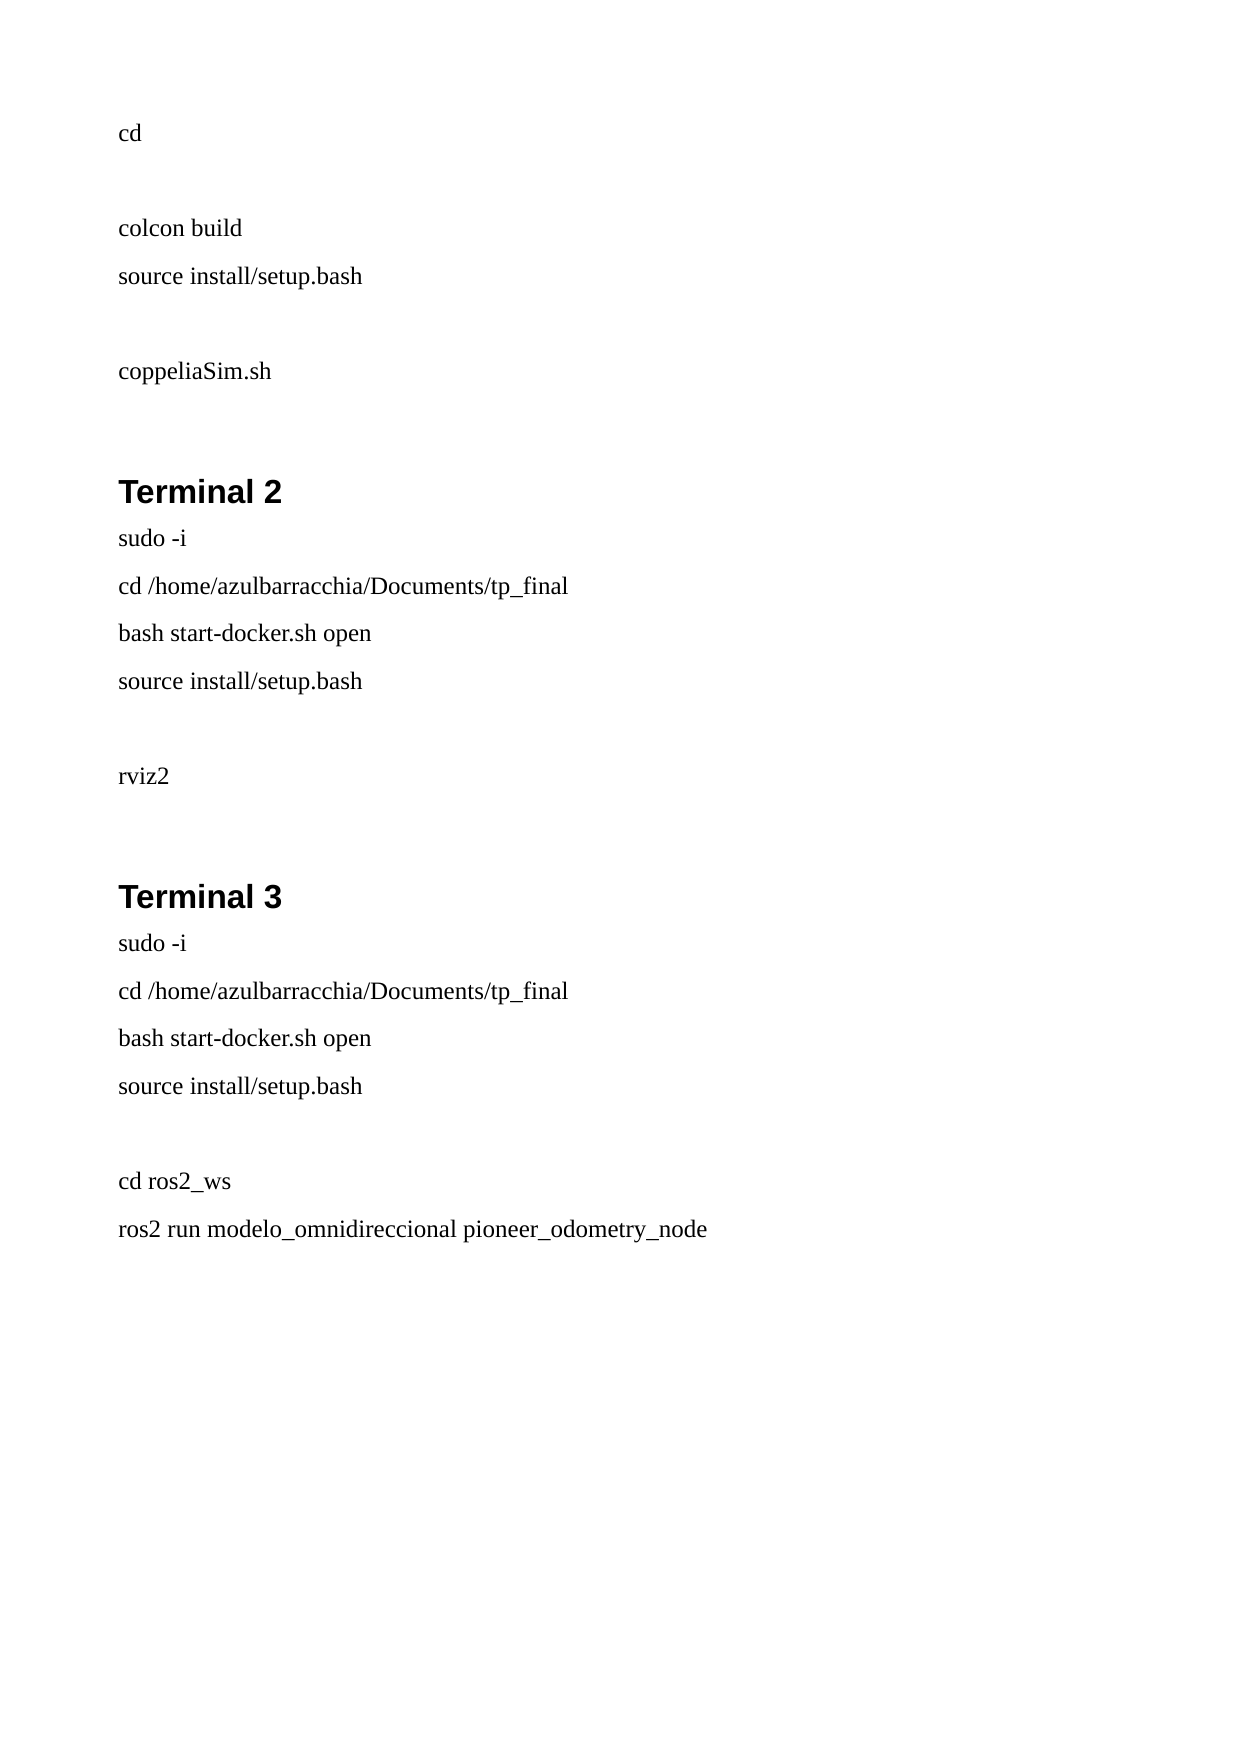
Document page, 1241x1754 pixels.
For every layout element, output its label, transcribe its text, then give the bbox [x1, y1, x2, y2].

text bash start-docker.sh open [118, 618, 1122, 647]
text cd /home/azulbarracchia/Documents/tp_final [118, 571, 1122, 599]
text source install/setup.bash [118, 1071, 1122, 1100]
text bash start-docker.sh open [118, 1023, 1122, 1052]
text coppeliaSim.sh [118, 356, 1122, 385]
text sudo -i [118, 523, 1122, 552]
text sudo -i [118, 928, 1122, 957]
text source install/setup.bash [118, 261, 1122, 290]
subtitle Terminal 3 [118, 877, 1122, 916]
text cd [118, 118, 1122, 147]
text rviz2 [118, 761, 1122, 790]
text source install/setup.bash [118, 666, 1122, 695]
text cd ros2_ws [118, 1166, 1122, 1195]
subtitle Terminal 2 [118, 472, 1122, 511]
text cd /home/azulbarracchia/Documents/tp_final [118, 976, 1122, 1004]
text ros2 run modelo_omnidireccional pioneer_odometry_node [118, 1214, 1122, 1242]
text colcon build [118, 213, 1122, 242]
